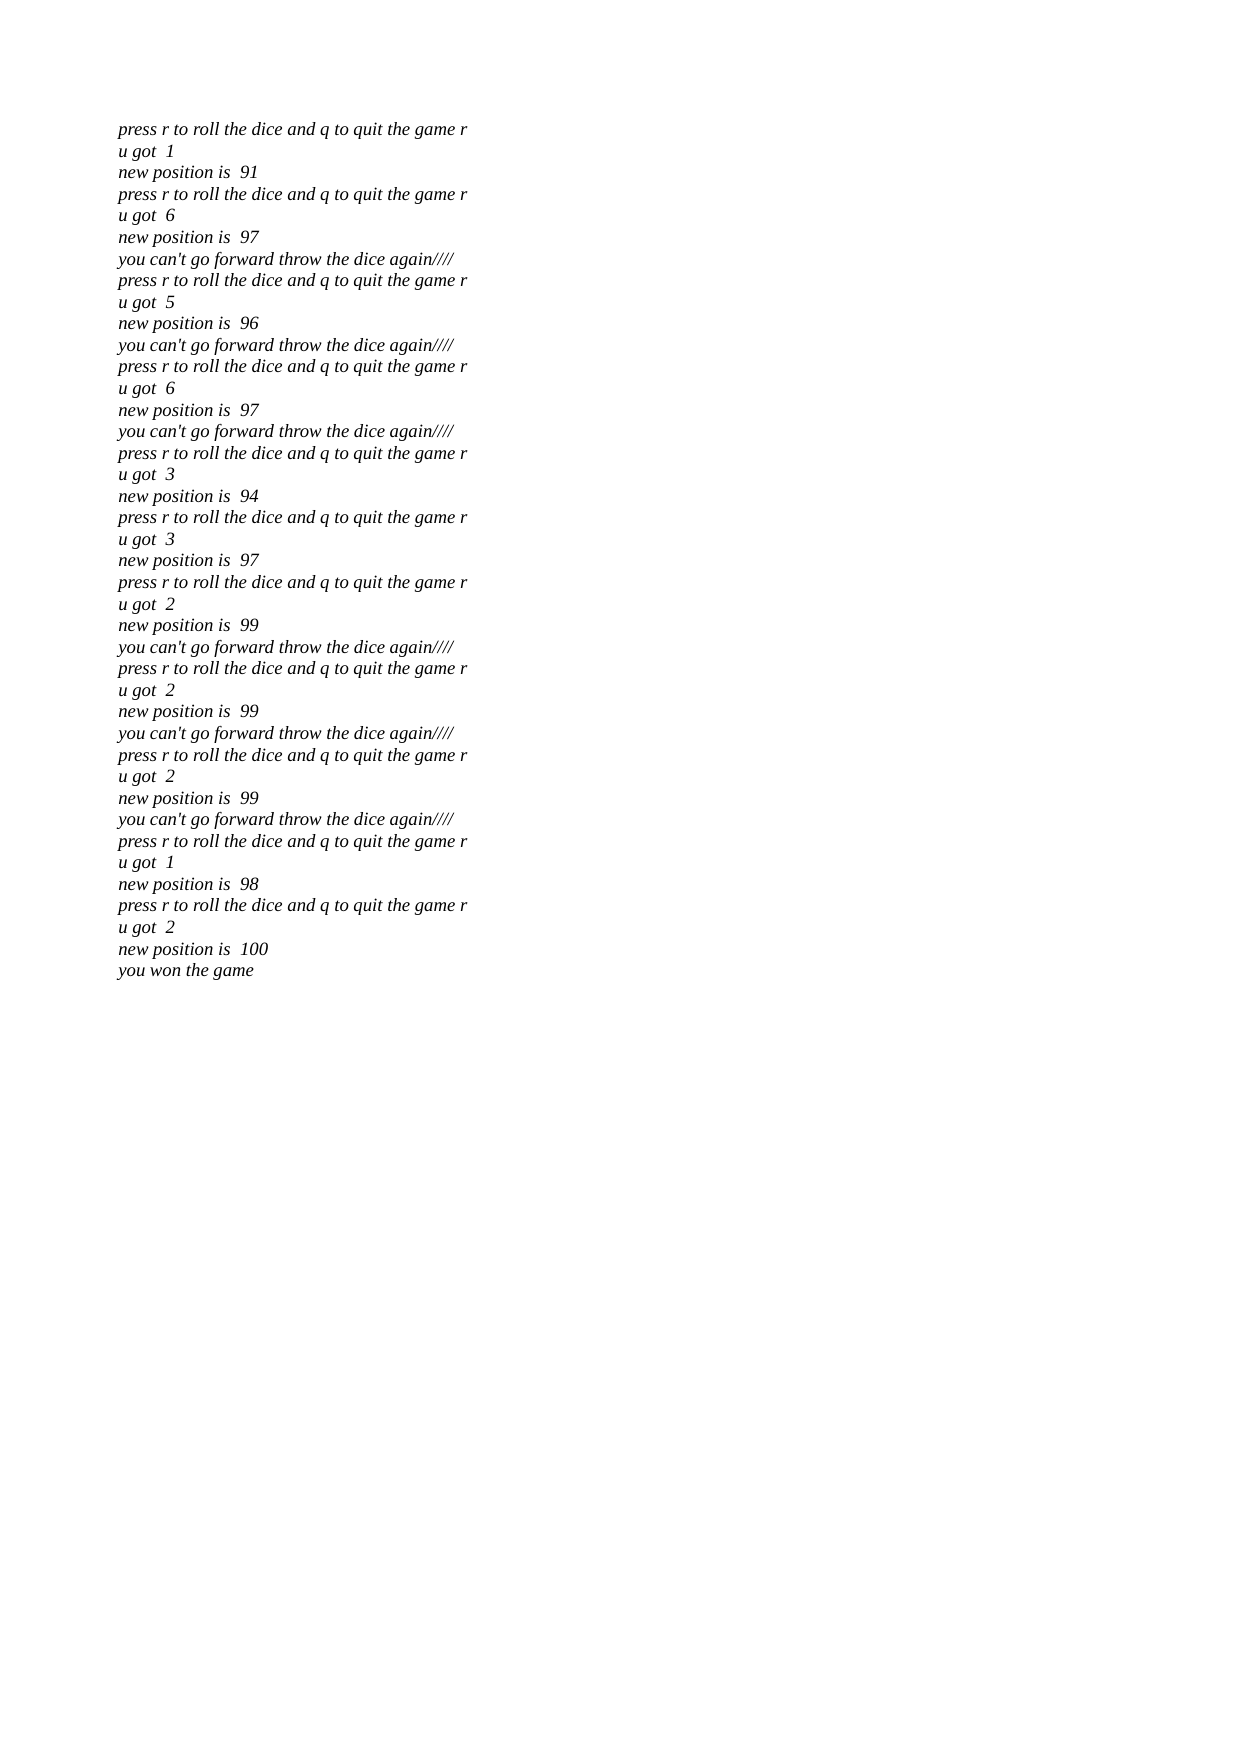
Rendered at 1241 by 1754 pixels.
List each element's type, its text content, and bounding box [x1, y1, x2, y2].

text u got 5 [118, 291, 1127, 312]
text press r to roll the dice and q to quit the game r [118, 571, 1127, 592]
text press r to roll the dice and q to quit the game r [118, 183, 1127, 204]
text you won the game [118, 959, 1127, 981]
text press r to roll the dice and q to quit the game r [118, 442, 1127, 463]
text u got 1 [118, 140, 1127, 161]
text press r to roll the dice and q to quit the game r [118, 743, 1127, 765]
text press r to roll the dice and q to quit the game r [118, 657, 1127, 679]
text new position is 99 [118, 614, 1127, 636]
text new position is 91 [118, 161, 1127, 183]
text press r to roll the dice and q to quit the game r [118, 355, 1127, 377]
text you can't go forward throw the dice again//// [118, 334, 1127, 355]
text u got 2 [118, 916, 1127, 937]
text you can't go forward throw the dice again//// [118, 808, 1127, 830]
text u got 1 [118, 851, 1127, 873]
text u got 3 [118, 463, 1127, 485]
text press r to roll the dice and q to quit the game r [118, 269, 1127, 291]
text you can't go forward throw the dice again//// [118, 420, 1127, 442]
text u got 2 [118, 765, 1127, 787]
text you can't go forward throw the dice again//// [118, 722, 1127, 743]
text press r to roll the dice and q to quit the game r [118, 118, 1127, 140]
text u got 2 [118, 679, 1127, 700]
text press r to roll the dice and q to quit the game r [118, 506, 1127, 528]
text new position is 94 [118, 485, 1127, 506]
text u got 6 [118, 204, 1127, 226]
text new position is 97 [118, 549, 1127, 571]
text u got 2 [118, 592, 1127, 614]
text u got 3 [118, 528, 1127, 549]
text u got 6 [118, 377, 1127, 398]
text new position is 97 [118, 398, 1127, 420]
text press r to roll the dice and q to quit the game r [118, 830, 1127, 851]
text new position is 97 [118, 226, 1127, 247]
text you can't go forward throw the dice again//// [118, 247, 1127, 269]
text new position is 99 [118, 787, 1127, 808]
text new position is 98 [118, 873, 1127, 894]
text new position is 99 [118, 700, 1127, 722]
text you can't go forward throw the dice again//// [118, 636, 1127, 657]
text new position is 96 [118, 312, 1127, 334]
text press r to roll the dice and q to quit the game r [118, 894, 1127, 916]
text new position is 100 [118, 937, 1127, 959]
